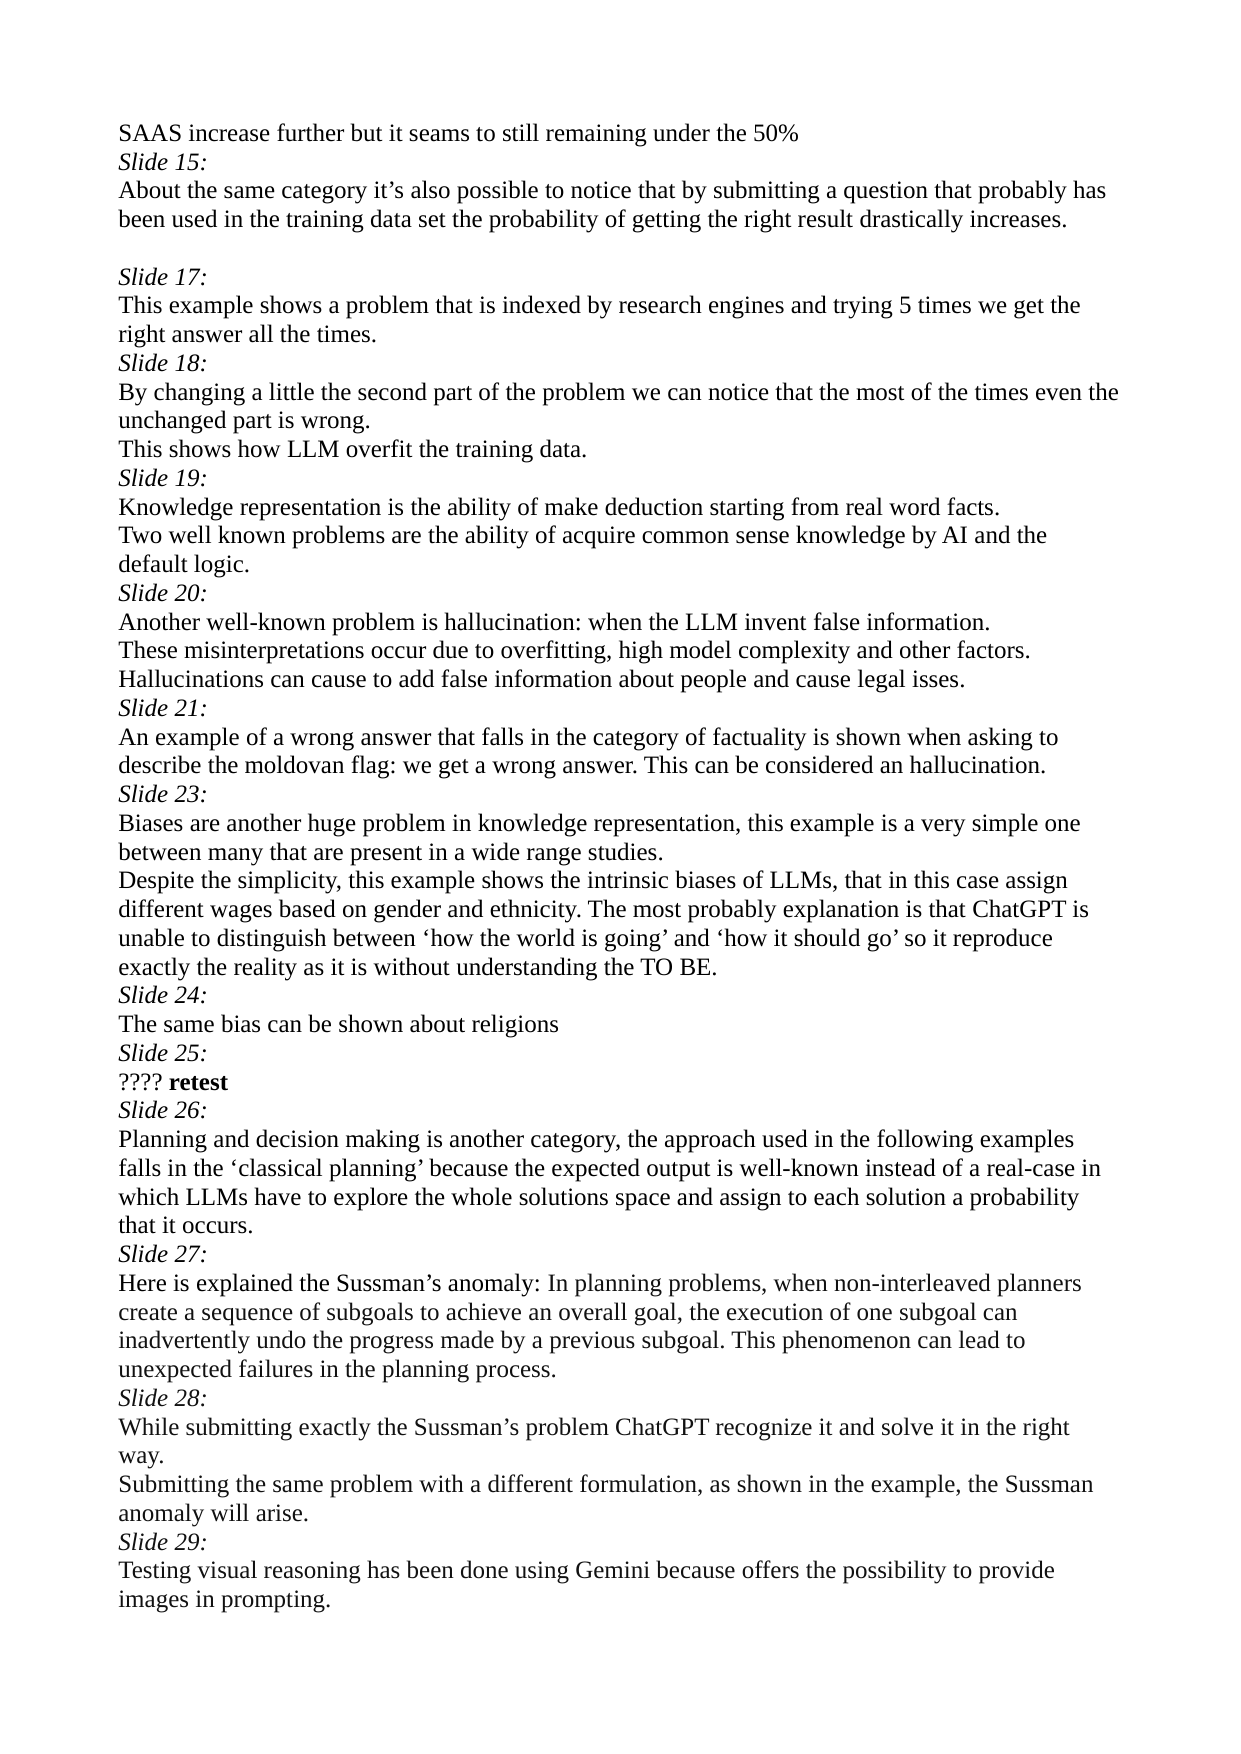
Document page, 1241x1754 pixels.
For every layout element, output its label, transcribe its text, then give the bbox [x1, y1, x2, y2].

text Slide 19: [118, 463, 1122, 492]
text Testing visual reasoning has been done using Gemini because offers the possibility to provide images in prompting. [118, 1556, 1122, 1613]
text Slide 24: [118, 981, 1122, 1009]
text These misinterpretations occur due to overfitting, high model complexity and other factors. [118, 636, 1122, 664]
text By changing a little the second part of the problem we can notice that the most of the times even the unchanged part is wrong. [118, 377, 1122, 434]
text This example shows a problem that is indexed by research engines and trying 5 times we get the right answer all the times. [118, 291, 1122, 348]
text Slide 28: [118, 1383, 1122, 1412]
text Slide 27: [118, 1239, 1122, 1268]
text Slide 18: [118, 348, 1122, 377]
text Slide 23: [118, 779, 1122, 808]
text Knowledge representation is the ability of make deduction starting from real word facts. [118, 492, 1122, 521]
text An example of a wrong answer that falls in the category of factuality is shown when asking to describe the moldovan flag: we get a wrong answer. This can be considered an hallucination. [118, 722, 1122, 779]
text About the same category it’s also possible to notice that by submitting a question that probably has been used in the training data set the probability of getting the right result drastically increases. [118, 176, 1122, 233]
text The same bias can be shown about religions [118, 1009, 1122, 1038]
text Despite the simplicity, this example shows the intrinsic biases of LLMs, that in this case assign different wages based on gender and ethnicity. The most probably explanation is that ChatGPT is unable to distinguish between ‘how the world is going’ and ‘how it should go’ so it reproduce exactly the reality as it is without understanding the TO BE. [118, 866, 1122, 981]
text Here is explained the Sussman’s anomaly: In planning problems, when non-interleaved planners create a sequence of subgoals to achieve an overall goal, the execution of one subgoal can inadvertently undo the progress made by a previous subgoal. This phenomenon can lead to unexpected failures in the planning process. [118, 1268, 1122, 1383]
text Two well known problems are the ability of acquire common sense knowledge by AI and the default logic. [118, 521, 1122, 578]
text Slide 29: [118, 1527, 1122, 1556]
text Slide 21: [118, 693, 1122, 722]
text ???? retest [118, 1067, 1122, 1096]
text Slide 20: [118, 578, 1122, 607]
text Slide 25: [118, 1038, 1122, 1067]
text Slide 17: [118, 262, 1122, 291]
text Slide 15: [118, 147, 1122, 176]
text Another well-known problem is hallucination: when the LLM invent false information. [118, 607, 1122, 636]
text Hallucinations can cause to add false information about people and cause legal isses. [118, 664, 1122, 693]
text Submitting the same problem with a different formulation, as shown in the example, the Sussman anomaly will arise. [118, 1469, 1122, 1527]
text Planning and decision making is another category, the approach used in the following examples falls in the ‘classical planning’ because the expected output is well-known instead of a real-case in which LLMs have to explore the whole solutions space and assign to each solution a probability that it occurs. [118, 1124, 1122, 1239]
text While submitting exactly the Sussman’s problem ChatGPT recognize it and solve it in the right way. [118, 1412, 1122, 1469]
text SAAS increase further but it seams to still remaining under the 50% [118, 118, 1122, 147]
text Biases are another huge problem in knowledge representation, this example is a very simple one between many that are present in a wide range studies. [118, 808, 1122, 866]
text Slide 26: [118, 1096, 1122, 1124]
text This shows how LLM overfit the training data. [118, 434, 1122, 463]
